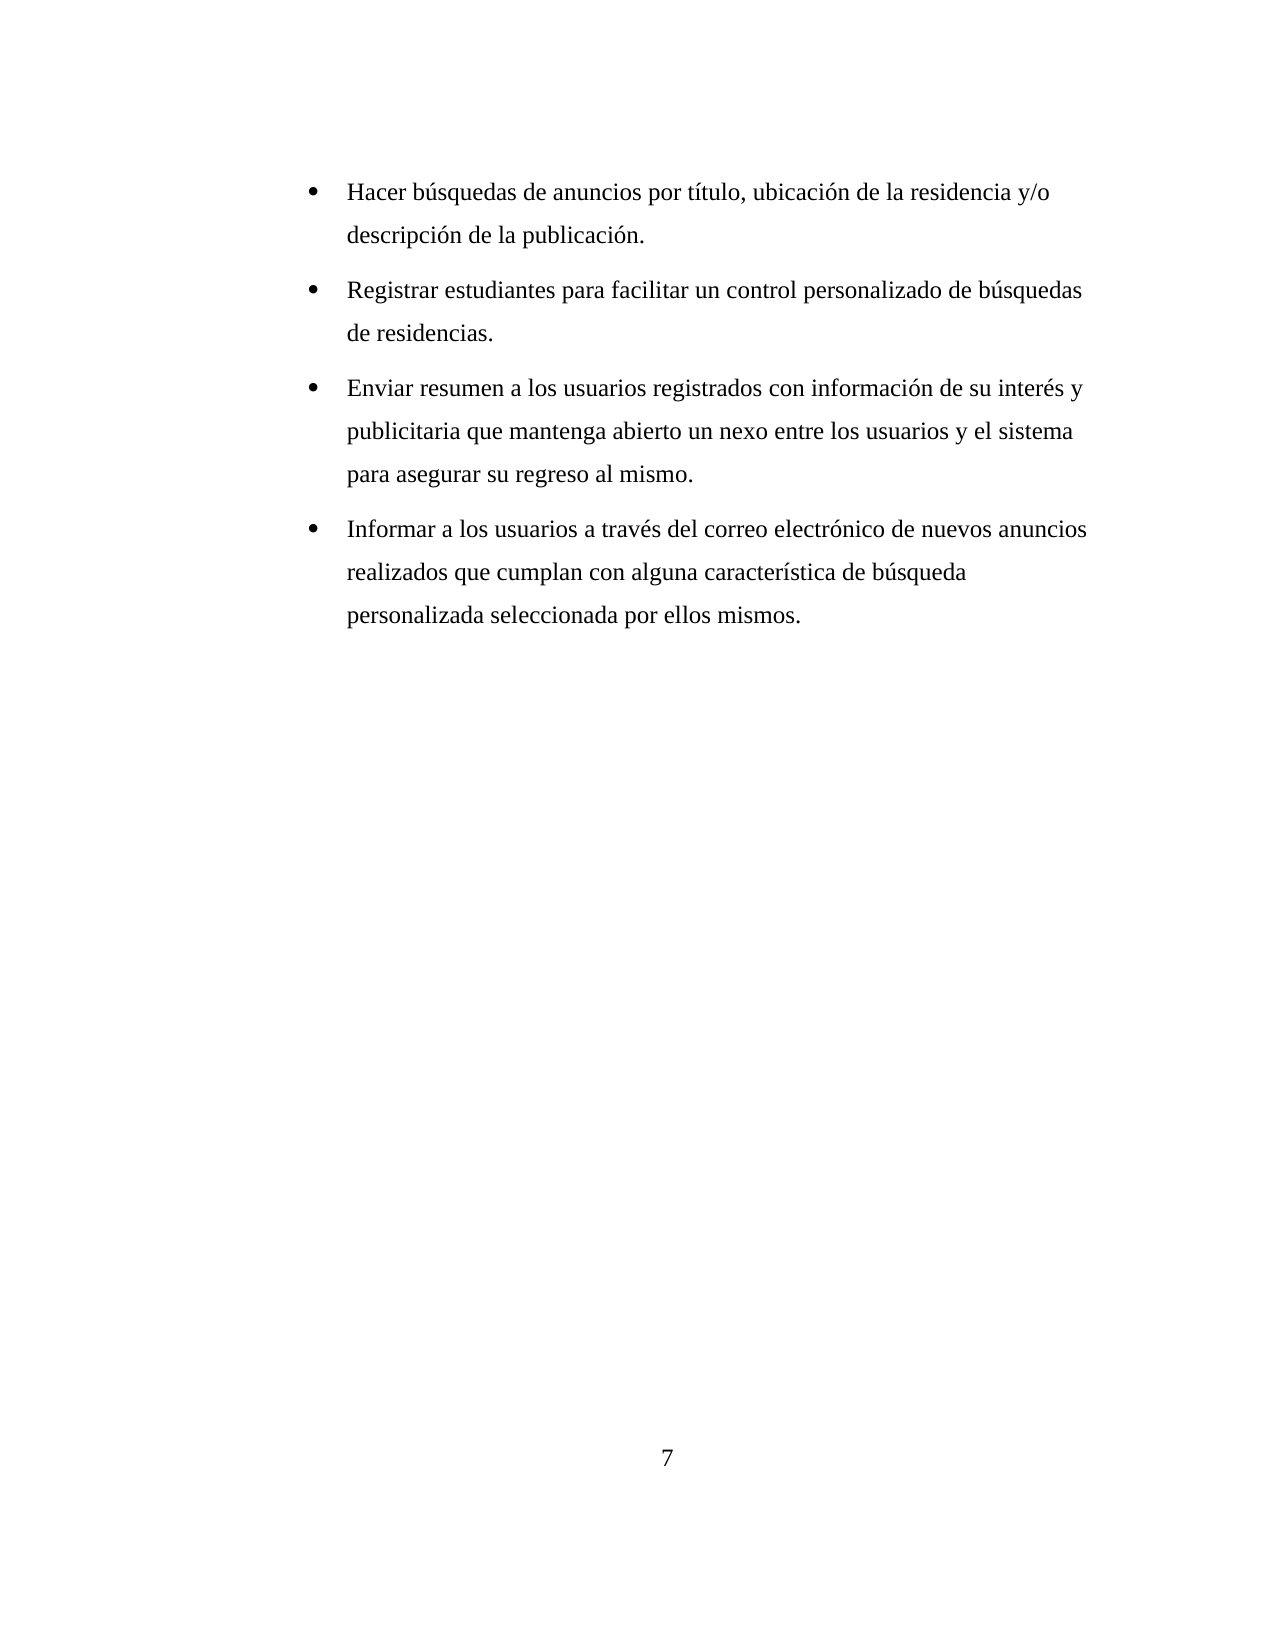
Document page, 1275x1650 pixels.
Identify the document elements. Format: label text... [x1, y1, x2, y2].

list Hacer búsquedas de anuncios por título, ubicación de la residencia y/o descripción de la publicación. [309, 177, 1098, 249]
list Registrar estudiantes para facilitar un control personalizado de búsquedas de residencias. [309, 275, 1098, 347]
list Informar a los usuarios a través del correo electrónico de nuevos anuncios realizados que cumplan con alguna característica de búsqueda personalizada seleccionada por ellos mismos. [309, 514, 1098, 629]
list Enviar resumen a los usuarios registrados con información de su interés y publicitaria que mantenga abierto un nexo entre los usuarios y el sistema para asegurar su regreso al mismo. [309, 373, 1098, 488]
